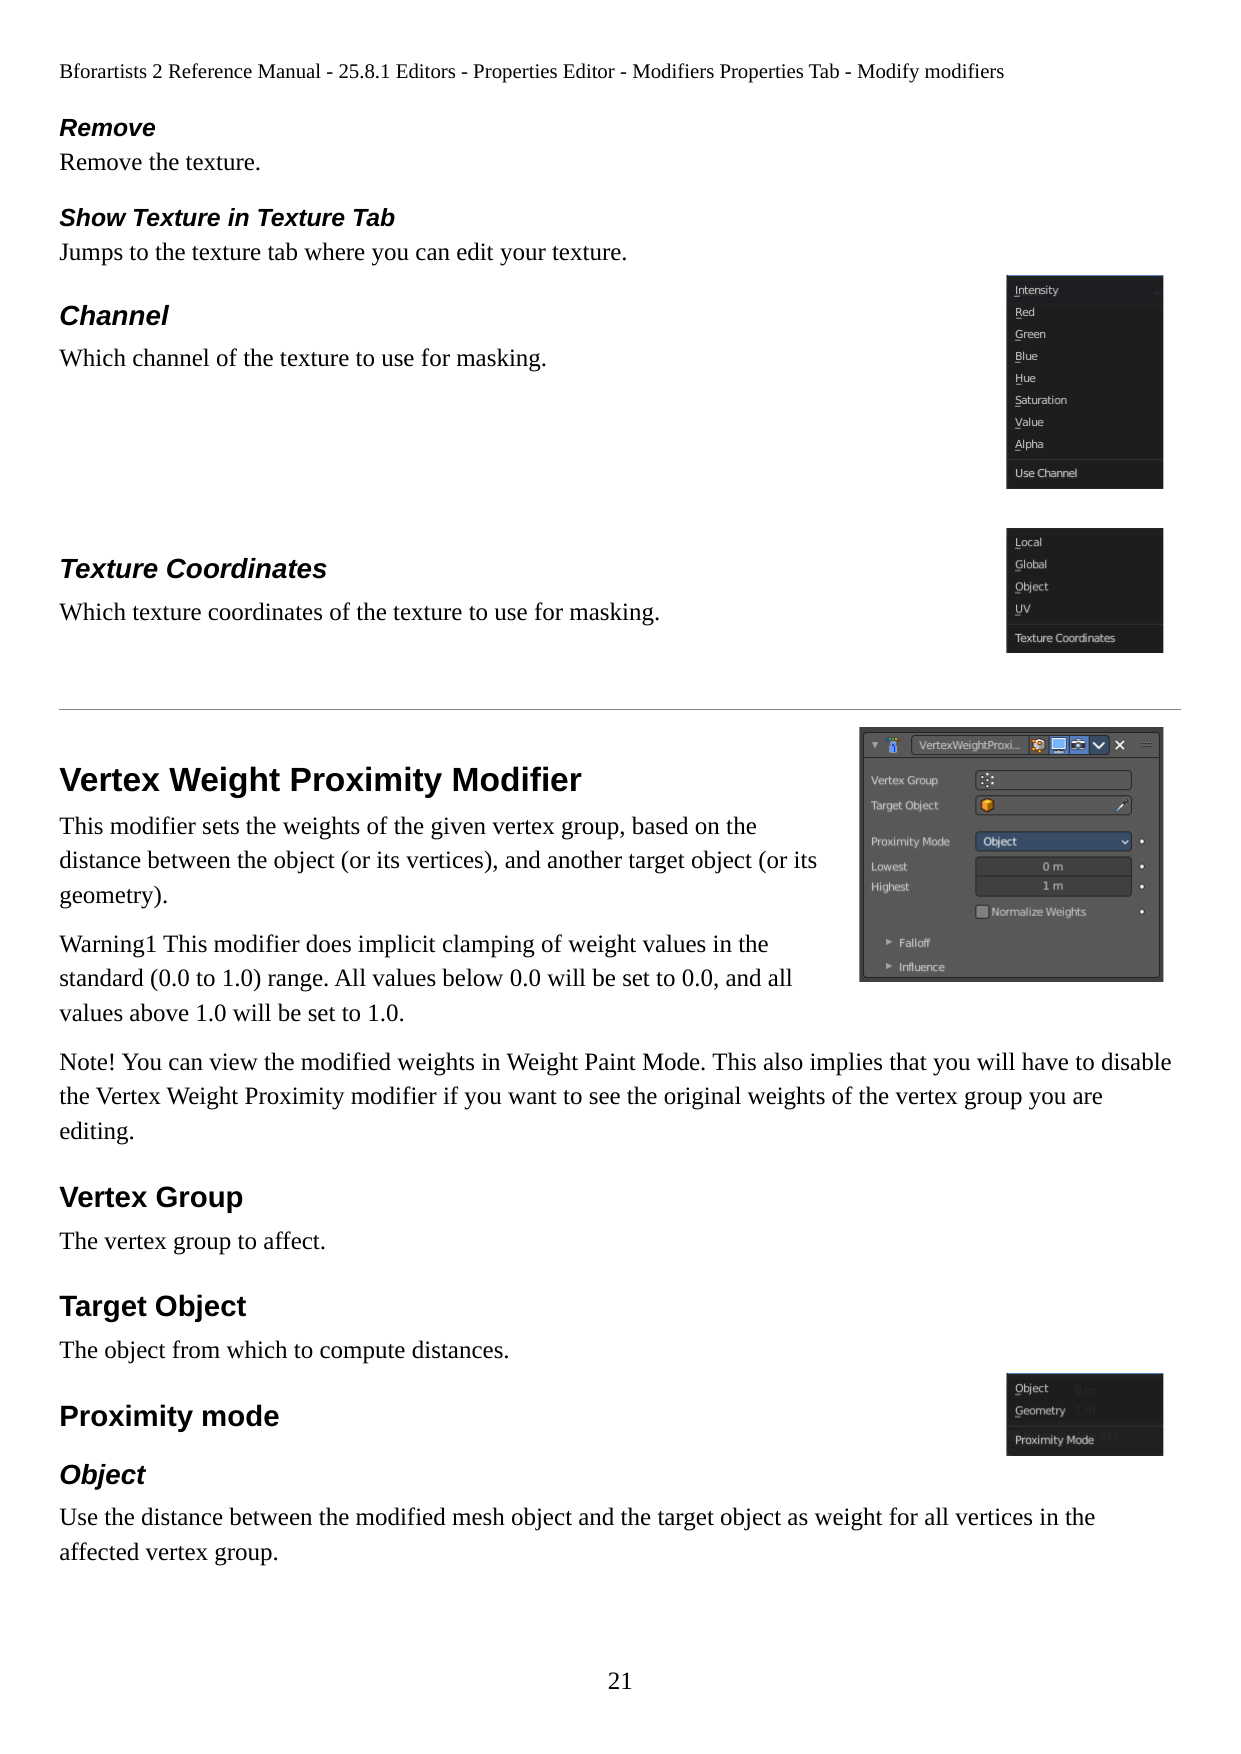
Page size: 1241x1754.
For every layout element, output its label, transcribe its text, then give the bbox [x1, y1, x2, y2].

subtitle Object [59, 1458, 1181, 1490]
subtitle Show Texture in Texture Tab [59, 203, 1181, 231]
text The object from which to compute distances. [59, 1336, 1181, 1364]
picture [1006, 275, 1164, 489]
text Which texture coordinates of the texture to use for masking. [59, 597, 1006, 625]
subtitle [1164, 1399, 1181, 1433]
text The vertex group to affect. [59, 1226, 1181, 1254]
text Use the distance between the modified mesh object and the target object as weight for all vertices in the affected vertex group. [59, 1502, 1181, 1566]
subtitle Texture Coordinates [59, 552, 1006, 584]
text Note! You can view the modified weights in Weight Paint Mode. This also implies that you will have to disable the Vertex Weight Proximity modifier if you want to see the original weights of the vertex group you are editing. [59, 1047, 1181, 1144]
subtitle Proximity mode [59, 1399, 1006, 1433]
subtitle Channel [59, 299, 1006, 331]
subtitle Remove [59, 113, 1181, 141]
text This modifier sets the weights of the given vertex group, based on the distance between the object (or its vertices), and another target object (or its geometry). [59, 811, 859, 908]
picture [1006, 528, 1164, 653]
subtitle Target Object [59, 1289, 1181, 1323]
subtitle Vertex Group [59, 1179, 1181, 1213]
subtitle [1164, 552, 1181, 584]
text Which channel of the texture to use for masking. [59, 343, 1006, 372]
text Warning1 This modifier does implicit clamping of weight values in the standard (0.0 to 1.0) range. All values below 0.0 will be set to 0.0, and all values above 1.0 will be set to 1.0. [59, 929, 1181, 1027]
text Jumps to the texture tab where you can edit your texture. [59, 237, 1181, 266]
subtitle [1164, 760, 1181, 798]
picture [1006, 1373, 1164, 1456]
subtitle Vertex Weight Proximity Modifier [59, 760, 859, 798]
subtitle [1164, 299, 1181, 331]
text Remove the texture. [59, 147, 1181, 176]
picture [859, 727, 1164, 982]
